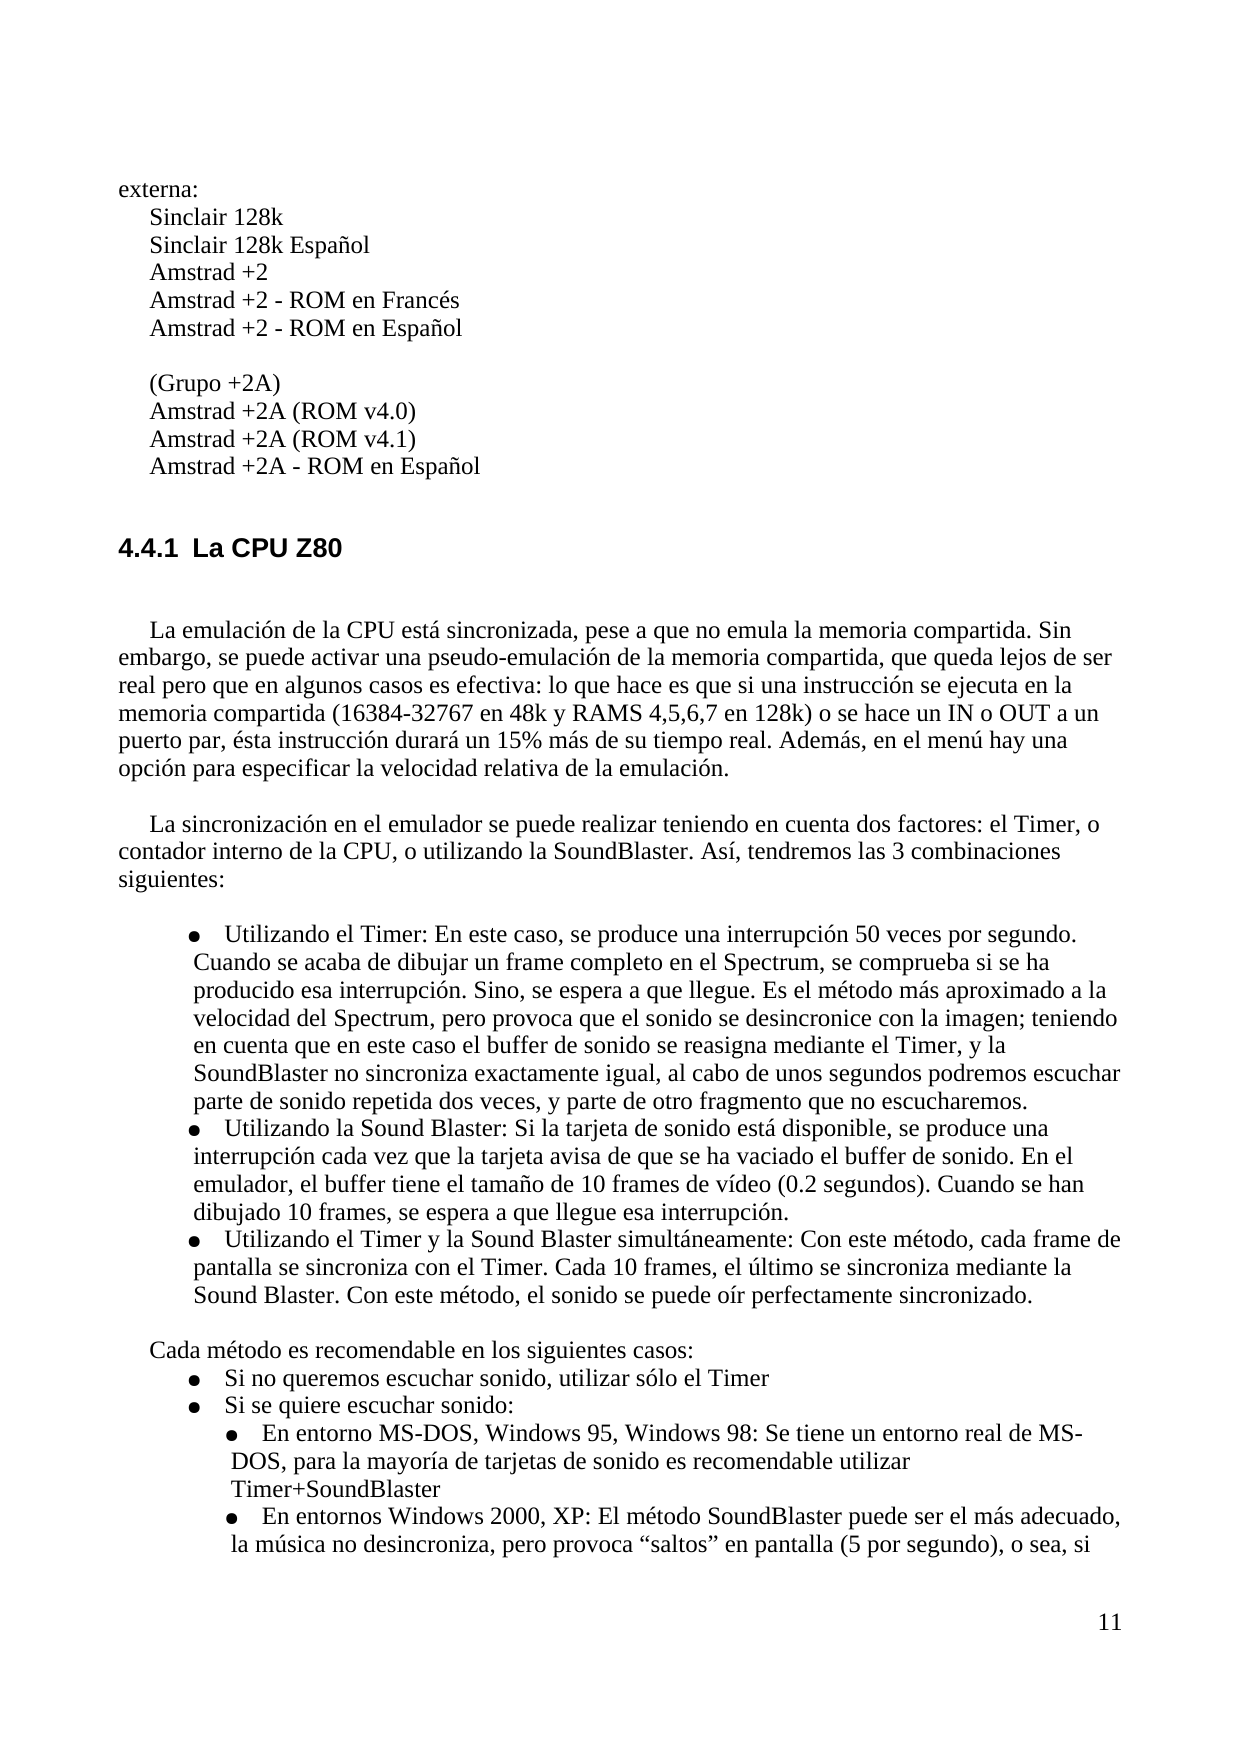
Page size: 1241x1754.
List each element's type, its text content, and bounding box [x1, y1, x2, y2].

text La sincronización en el emulador se puede realizar teniendo en cuenta dos factores: el Timer, o contador interno de la CPU, o utilizando la SoundBlaster. Así, tendremos las 3 combinaciones siguientes: [118, 810, 1122, 893]
text Amstrad +2A (ROM v4.1) [118, 425, 1122, 452]
list Si no queremos escuchar sonido, utilizar sólo el Timer [156, 1364, 1122, 1392]
text Sinclair 128k Español [118, 231, 1122, 258]
text (Grupo +2A) [118, 369, 1122, 397]
list Utilizando la Sound Blaster: Si la tarjeta de sonido está disponible, se produce una interrupción cada vez que la tarjeta avisa de que se ha vaciado el buffer de sonido. En el emulador, el buffer tiene el tamaño de 10 frames de vídeo (0.2 segundos). Cuando se han dibujado 10 frames, se espera a que llegue esa interrupción. [156, 1114, 1122, 1225]
list Si se quiere escuchar sonido: [156, 1392, 1122, 1419]
text Amstrad +2A (ROM v4.0) [118, 397, 1122, 425]
text Amstrad +2A - ROM en Español [118, 452, 1122, 480]
list Utilizando el Timer y la Sound Blaster simultáneamente: Con este método, cada frame de pantalla se sincroniza con el Timer. Cada 10 frames, el último se sincroniza mediante la Sound Blaster. Con este método, el sonido se puede oír perfectamente sincronizado. [156, 1225, 1122, 1308]
text La emulación de la CPU está sincronizada, pese a que no emula la memoria compartida. Sin embargo, se puede activar una pseudo-emulación de la memoria compartida, que queda lejos de ser real pero que en algunos casos es efectiva: lo que hace es que si una instrucción se ejecuta en la memoria compartida (16384-32767 en 48k y RAMS 4,5,6,7 en 128k) o se hace un IN o OUT a un puerto par, ésta instrucción durará un 15% más de su tiempo real. Además, en el menú hay una opción para especificar la velocidad relativa de la emulación. [118, 616, 1122, 782]
text Amstrad +2 [118, 258, 1122, 286]
text Amstrad +2 - ROM en Francés [118, 286, 1122, 314]
list Utilizando el Timer: En este caso, se produce una interrupción 50 veces por segundo. Cuando se acaba de dibujar un frame completo en el Spectrum, se comprueba si se ha producido esa interrupción. Sino, se espera a que llegue. Es el método más aproximado a la velocidad del Spectrum, pero provoca que el sonido se desincronice con la imagen; teniendo en cuenta que en este caso el buffer de sonido se reasigna mediante el Timer, y la SoundBlaster no sincroniza exactamente igual, al cabo de unos segundos podremos escuchar parte de sonido repetida dos veces, y parte de otro fragmento que no escucharemos. [156, 921, 1122, 1114]
text Cada método es recomendable en los siguientes casos: [118, 1336, 1122, 1364]
subtitle 4.4.1 La CPU Z80 [118, 533, 1122, 563]
text Sinclair 128k [118, 203, 1122, 231]
list En entornos Windows 2000, XP: El método SoundBlaster puede ser el más adecuado, la música no desincroniza, pero provoca “saltos” en pantalla (5 por segundo), o sea, si [193, 1502, 1122, 1558]
text Amstrad +2 - ROM en Español [118, 314, 1122, 342]
list En entorno MS-DOS, Windows 95, Windows 98: Se tiene un entorno real de MS-DOS, para la mayoría de tarjetas de sonido es recomendable utilizar Timer+SoundBlaster [193, 1419, 1122, 1502]
text externa: [118, 175, 1122, 203]
